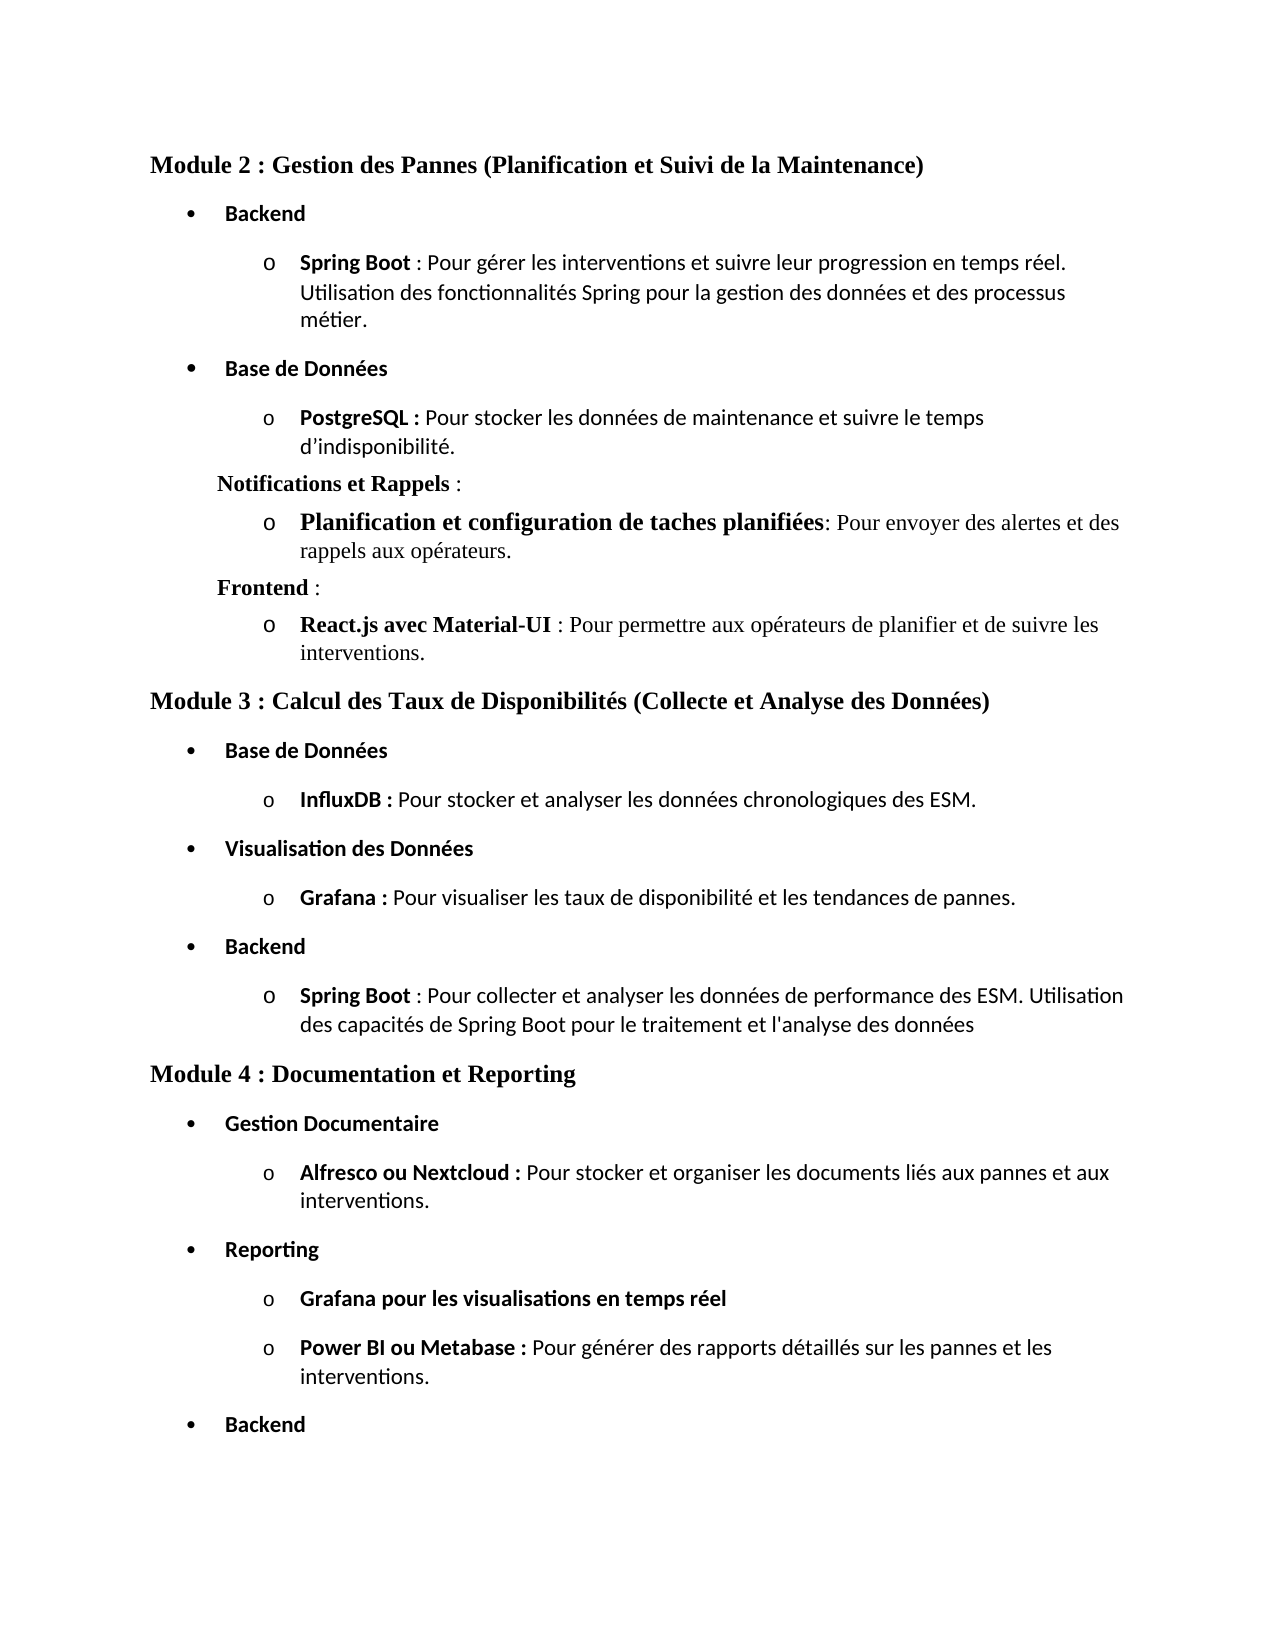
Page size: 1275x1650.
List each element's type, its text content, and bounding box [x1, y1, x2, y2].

list Base de Données [187, 736, 1125, 764]
list Power BI ou Metabase : Pour générer des rapports détaillés sur les pannes et les interventions. [262, 1333, 1125, 1390]
subtitle Module 3 : Calcul des Taux de Disponibilités (Collecte et Analyse des Données) [150, 686, 1125, 715]
list Base de Données [187, 354, 1125, 382]
list Reporting [187, 1235, 1125, 1263]
subtitle Module 4 : Documentation et Reporting [150, 1059, 1125, 1088]
list Backend [187, 1411, 1125, 1439]
list Alfresco ou Nextcloud : Pour stocker et organiser les documents liés aux pannes et aux interventions. [262, 1158, 1125, 1214]
subtitle Module 2 : Gestion des Pannes (Planification et Suivi de la Maintenance) [150, 150, 1125, 179]
list Spring Boot : Pour gérer les interventions et suivre leur progression en temps réel. Utilisation des fonctionnalités Spring pour la gestion des données et des processus métier. [262, 248, 1125, 334]
list Backend [187, 932, 1125, 960]
list Gestion Documentaire [187, 1109, 1125, 1137]
list React.js avec Material-UI : Pour permettre aux opérateurs de planifier et de suivre les interventions. [262, 611, 1125, 665]
list Spring Boot : Pour collecter et analyser les données de performance des ESM. Utilisation des capacités de Spring Boot pour le traitement et l'analyse des données [262, 981, 1125, 1038]
list Backend [187, 199, 1125, 228]
list Grafana : Pour visualiser les taux de disponibilité et les tendances de pannes. [262, 883, 1125, 911]
list InfluxDB : Pour stocker et analyser les données chronologiques des ESM. [262, 785, 1125, 813]
list Planification et configuration de taches planifiées: Pour envoyer des alertes et des rappels aux opérateurs. [262, 507, 1125, 564]
list Visualisation des Données [187, 834, 1125, 862]
list PostgreSQL : Pour stocker les données de maintenance et suivre le temps d’indisponibilité. [262, 403, 1125, 460]
list Grafana pour les visualisations en temps réel [262, 1284, 1125, 1312]
text  Notifications et Rappels : [187, 470, 1125, 497]
text  Frontend : [187, 574, 1125, 600]
